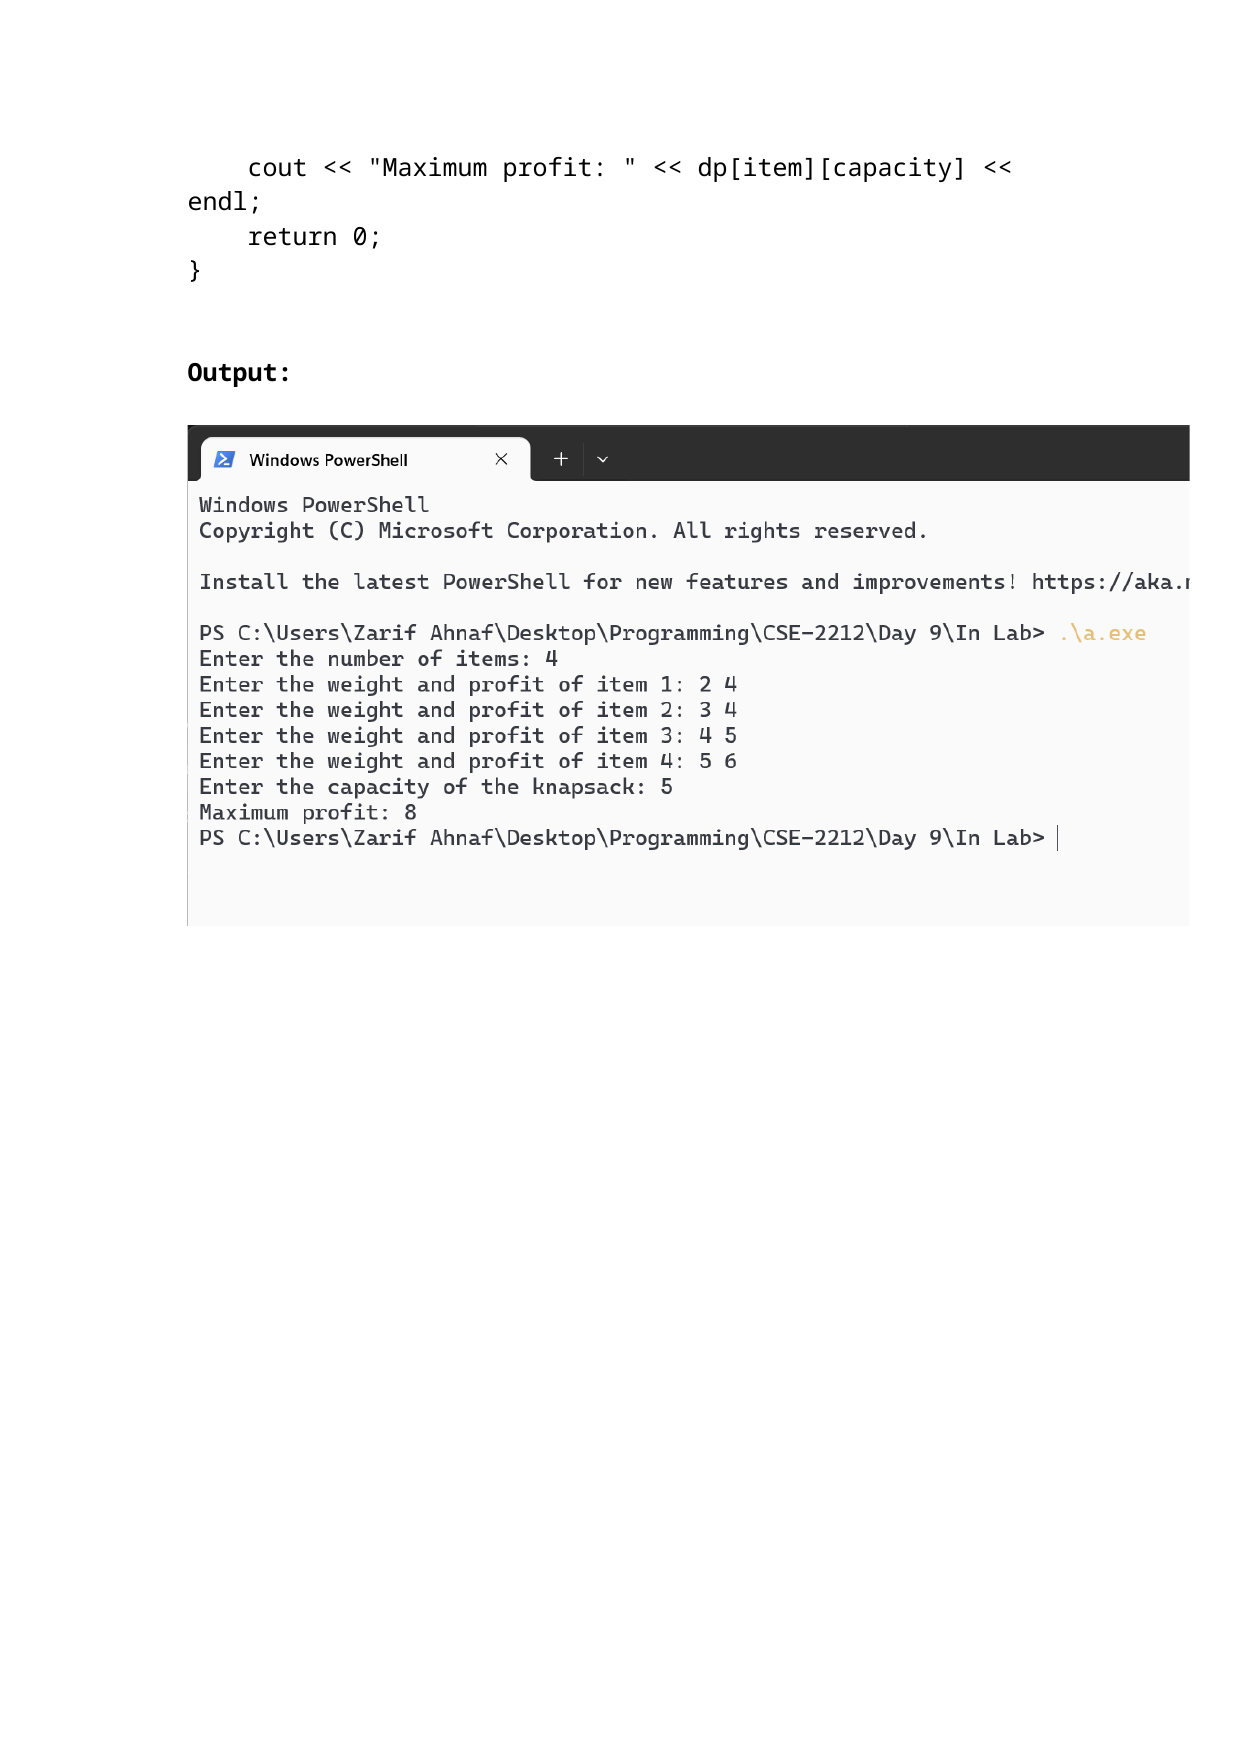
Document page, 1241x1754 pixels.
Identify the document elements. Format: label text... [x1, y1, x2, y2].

text cout << "Maximum profit: " << dp[item][capacity] << endl; [187, 150, 1053, 218]
text return 0; [187, 218, 1053, 252]
text Output: [187, 354, 1053, 388]
text } [187, 252, 1053, 286]
